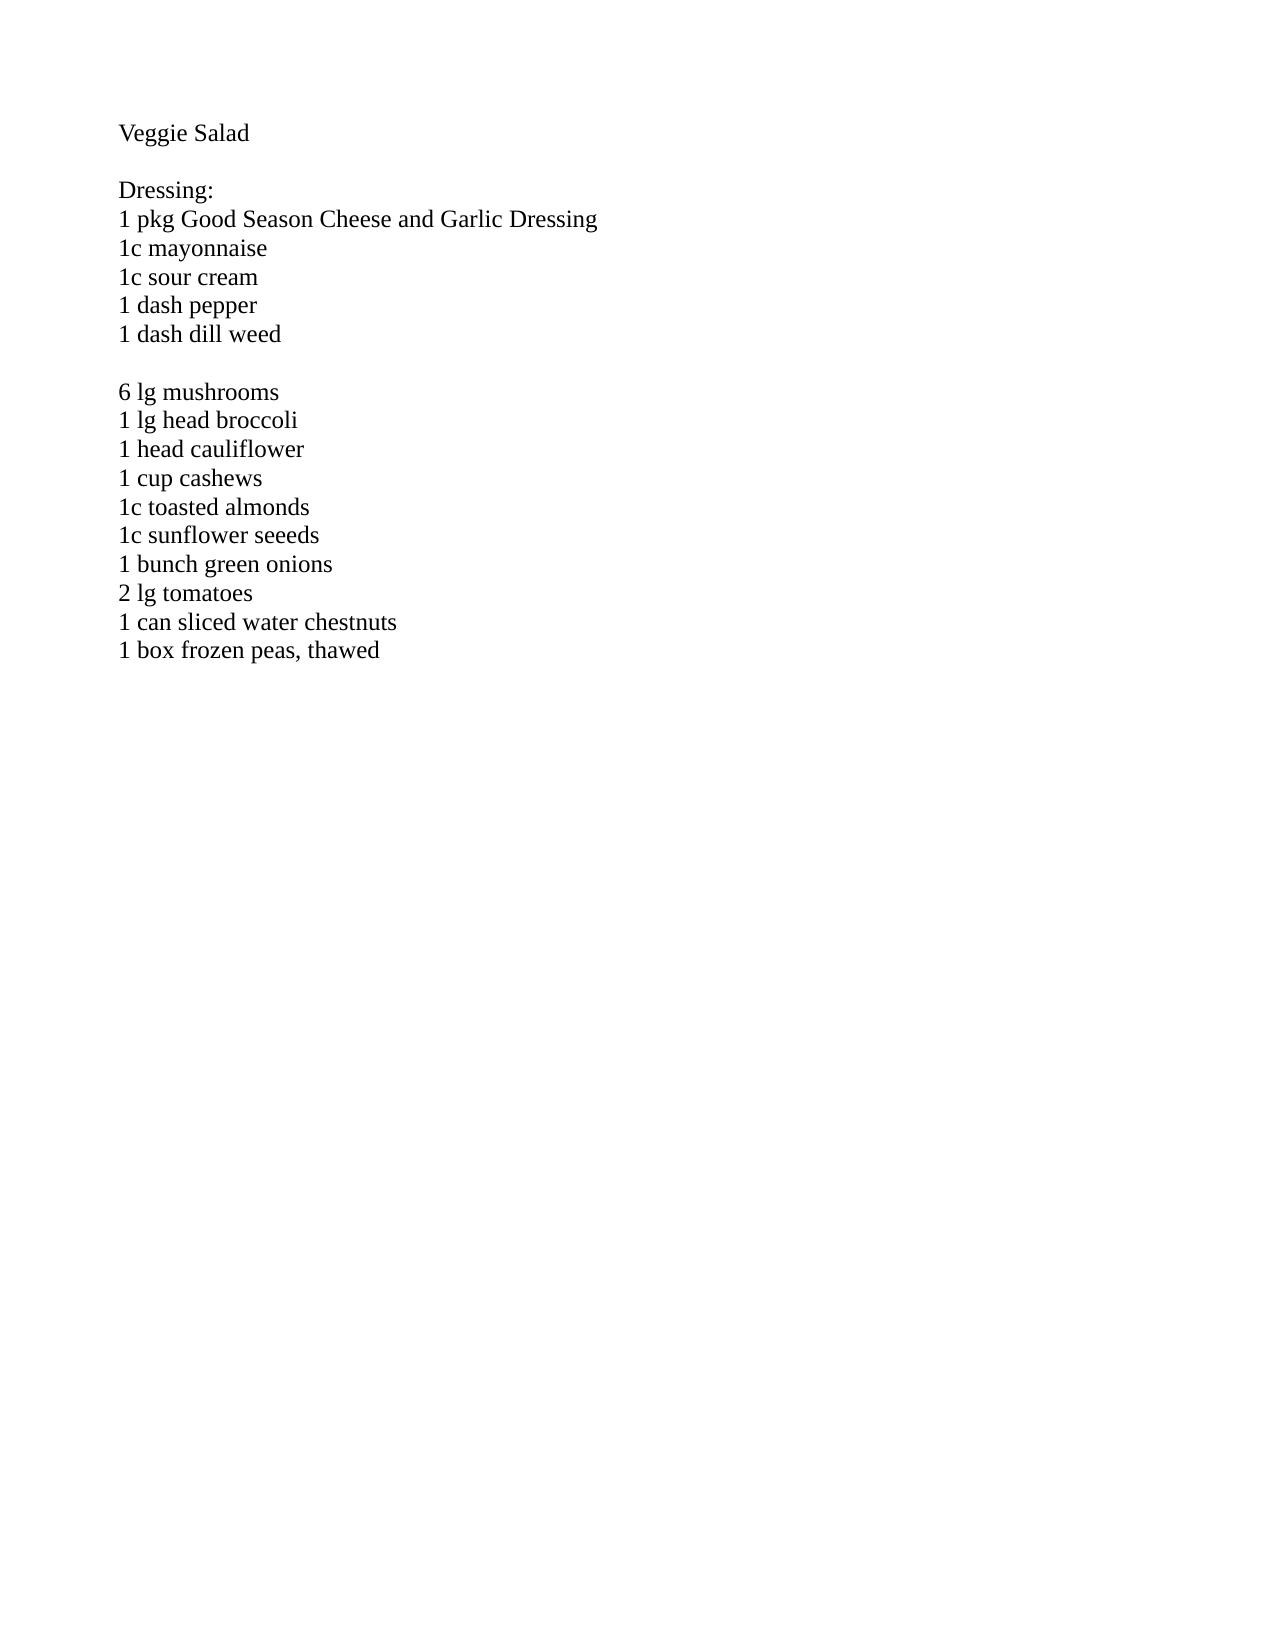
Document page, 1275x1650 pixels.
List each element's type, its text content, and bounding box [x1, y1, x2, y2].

text 1c sunflower seeeds [118, 521, 1157, 549]
text Dressing: [118, 176, 1157, 204]
text 1c mayonnaise [118, 233, 1157, 262]
text 1 cup cashews [118, 463, 1157, 492]
text 1 can sliced water chestnuts [118, 607, 1157, 636]
text 1 box frozen peas, thawed [118, 636, 1157, 664]
text 1 pkg Good Season Cheese and Garlic Dressing [118, 204, 1157, 233]
text 2 lg tomatoes [118, 578, 1157, 607]
text 1 dash dill weed [118, 319, 1157, 348]
text 1c sour cream [118, 262, 1157, 291]
text 6 lg mushrooms [118, 377, 1157, 406]
text Veggie Salad [118, 118, 1157, 147]
text 1 lg head broccoli [118, 406, 1157, 434]
text 1 dash pepper [118, 291, 1157, 319]
text 1 head cauliflower [118, 434, 1157, 463]
text 1 bunch green onions [118, 549, 1157, 578]
text 1c toasted almonds [118, 492, 1157, 521]
